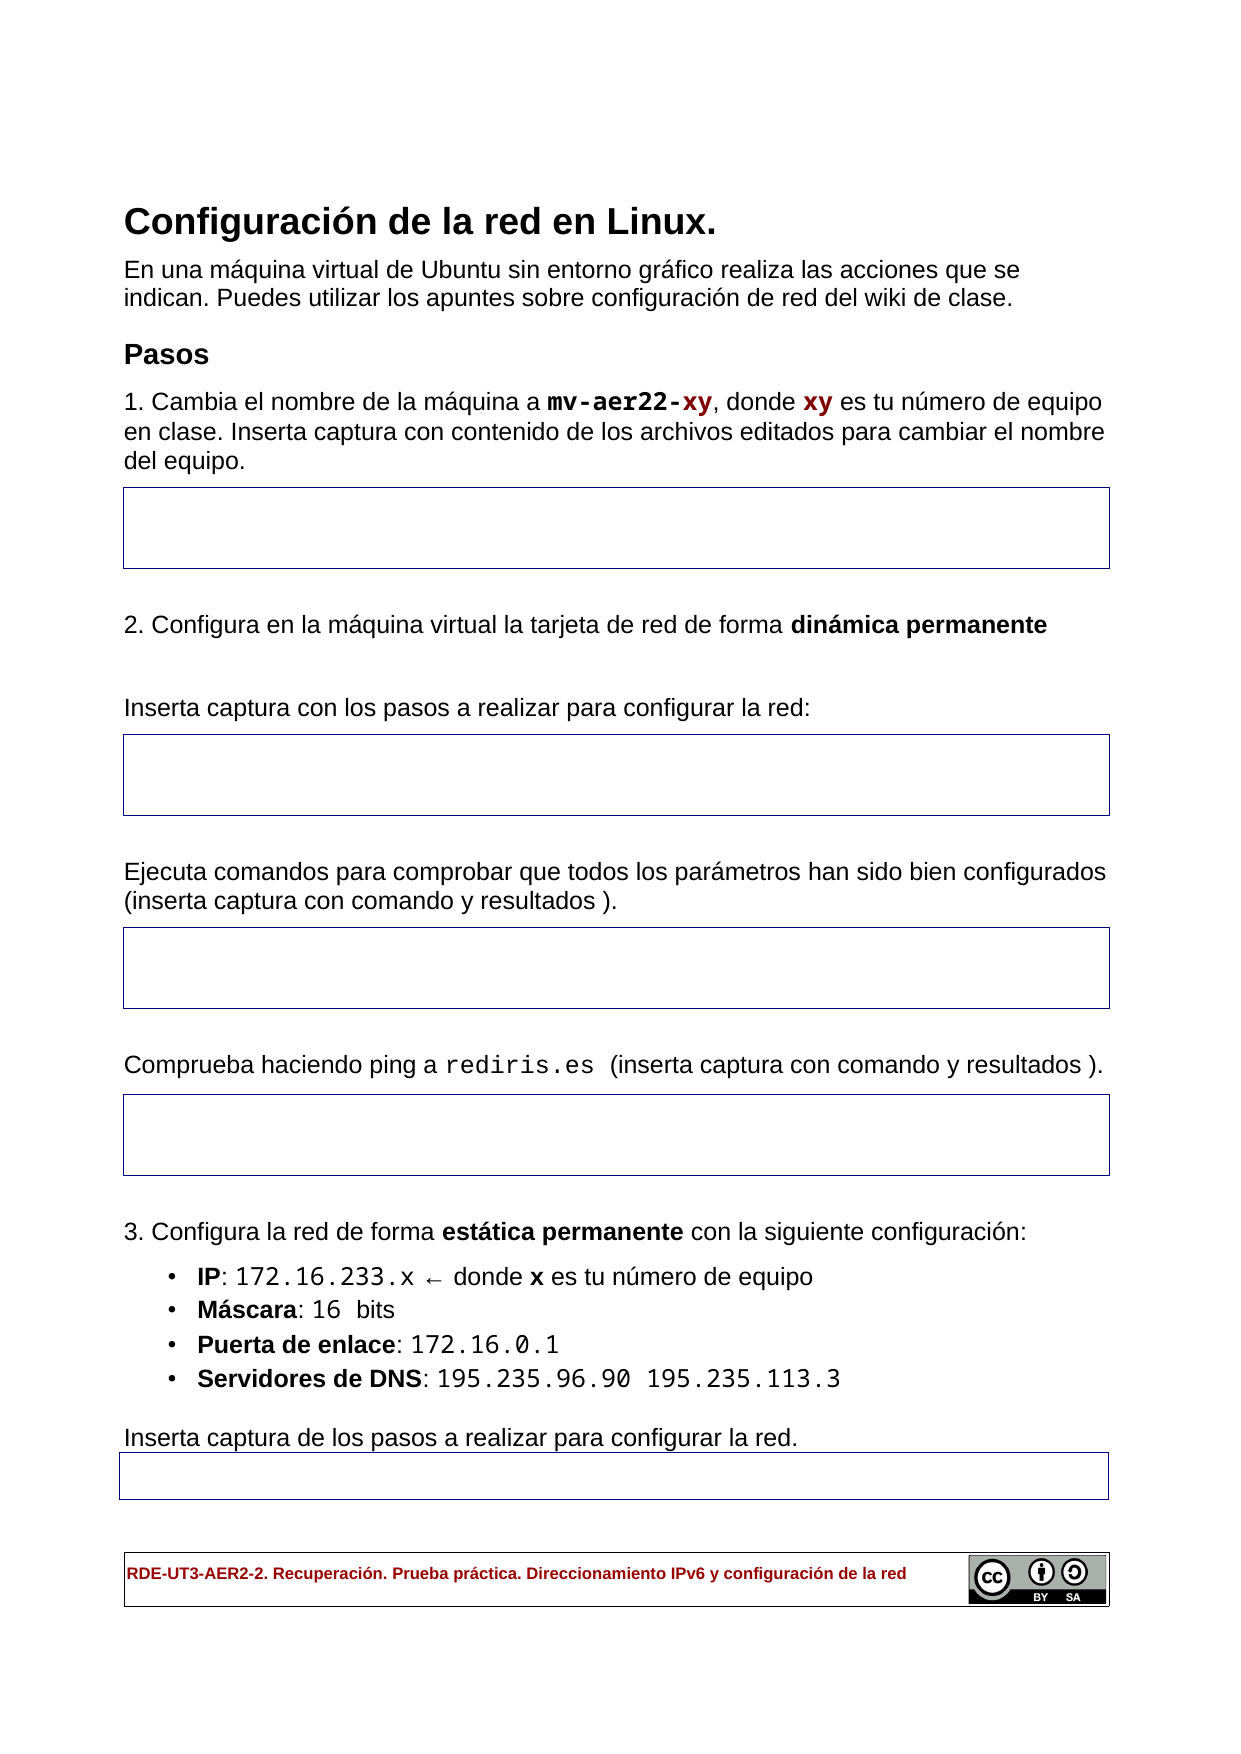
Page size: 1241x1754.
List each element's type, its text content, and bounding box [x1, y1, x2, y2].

list Puerta de enlace: 172.16.0.1 [168, 1326, 1109, 1360]
table_header [124, 488, 1109, 568]
text En una máquina virtual de Ubuntu sin entorno gráfico realiza las acciones que se indican. Puedes utilizar los apuntes sobre configuración de red del wiki de clase. [123, 254, 1109, 312]
subtitle Configuración de la red en Linux. [123, 199, 1109, 242]
table_header [120, 1453, 1108, 1498]
table_header [124, 735, 1109, 815]
text Inserta captura con los pasos a realizar para configurar la red: [123, 693, 1109, 722]
list Servidores de DNS: 195.235.96.90 195.235.113.3 [168, 1360, 1109, 1394]
text 3. Configura la red de forma estática permanente con la siguiente configuración: [123, 1217, 1109, 1246]
table_header [124, 1095, 1109, 1174]
text Ejecuta comandos para comprobar que todos los parámetros han sido bien configurados (inserta captura con comando y resultados ). [123, 857, 1109, 915]
list IP: 172.16.233.x ← donde x es tu número de equipo [168, 1258, 1109, 1292]
text 2. Configura en la máquina virtual la tarjeta de red de forma dinámica permanente [123, 610, 1109, 639]
subtitle Pasos [123, 337, 1109, 371]
text 1. Cambia el nombre de la máquina a mv-aer22-xy, donde xy es tu número de equipo en clase. Inserta captura con contenido de los archivos editados para cambiar el nombre del equipo. [123, 383, 1109, 475]
picture [968, 1555, 1107, 1604]
list Máscara: 16 bits [168, 1292, 1109, 1326]
text Inserta captura de los pasos a realizar para configurar la red. [123, 1423, 1109, 1452]
text Comprueba haciendo ping a rediris.es (inserta captura con comando y resultados ). [123, 1050, 1109, 1081]
table_header [124, 928, 1109, 1008]
